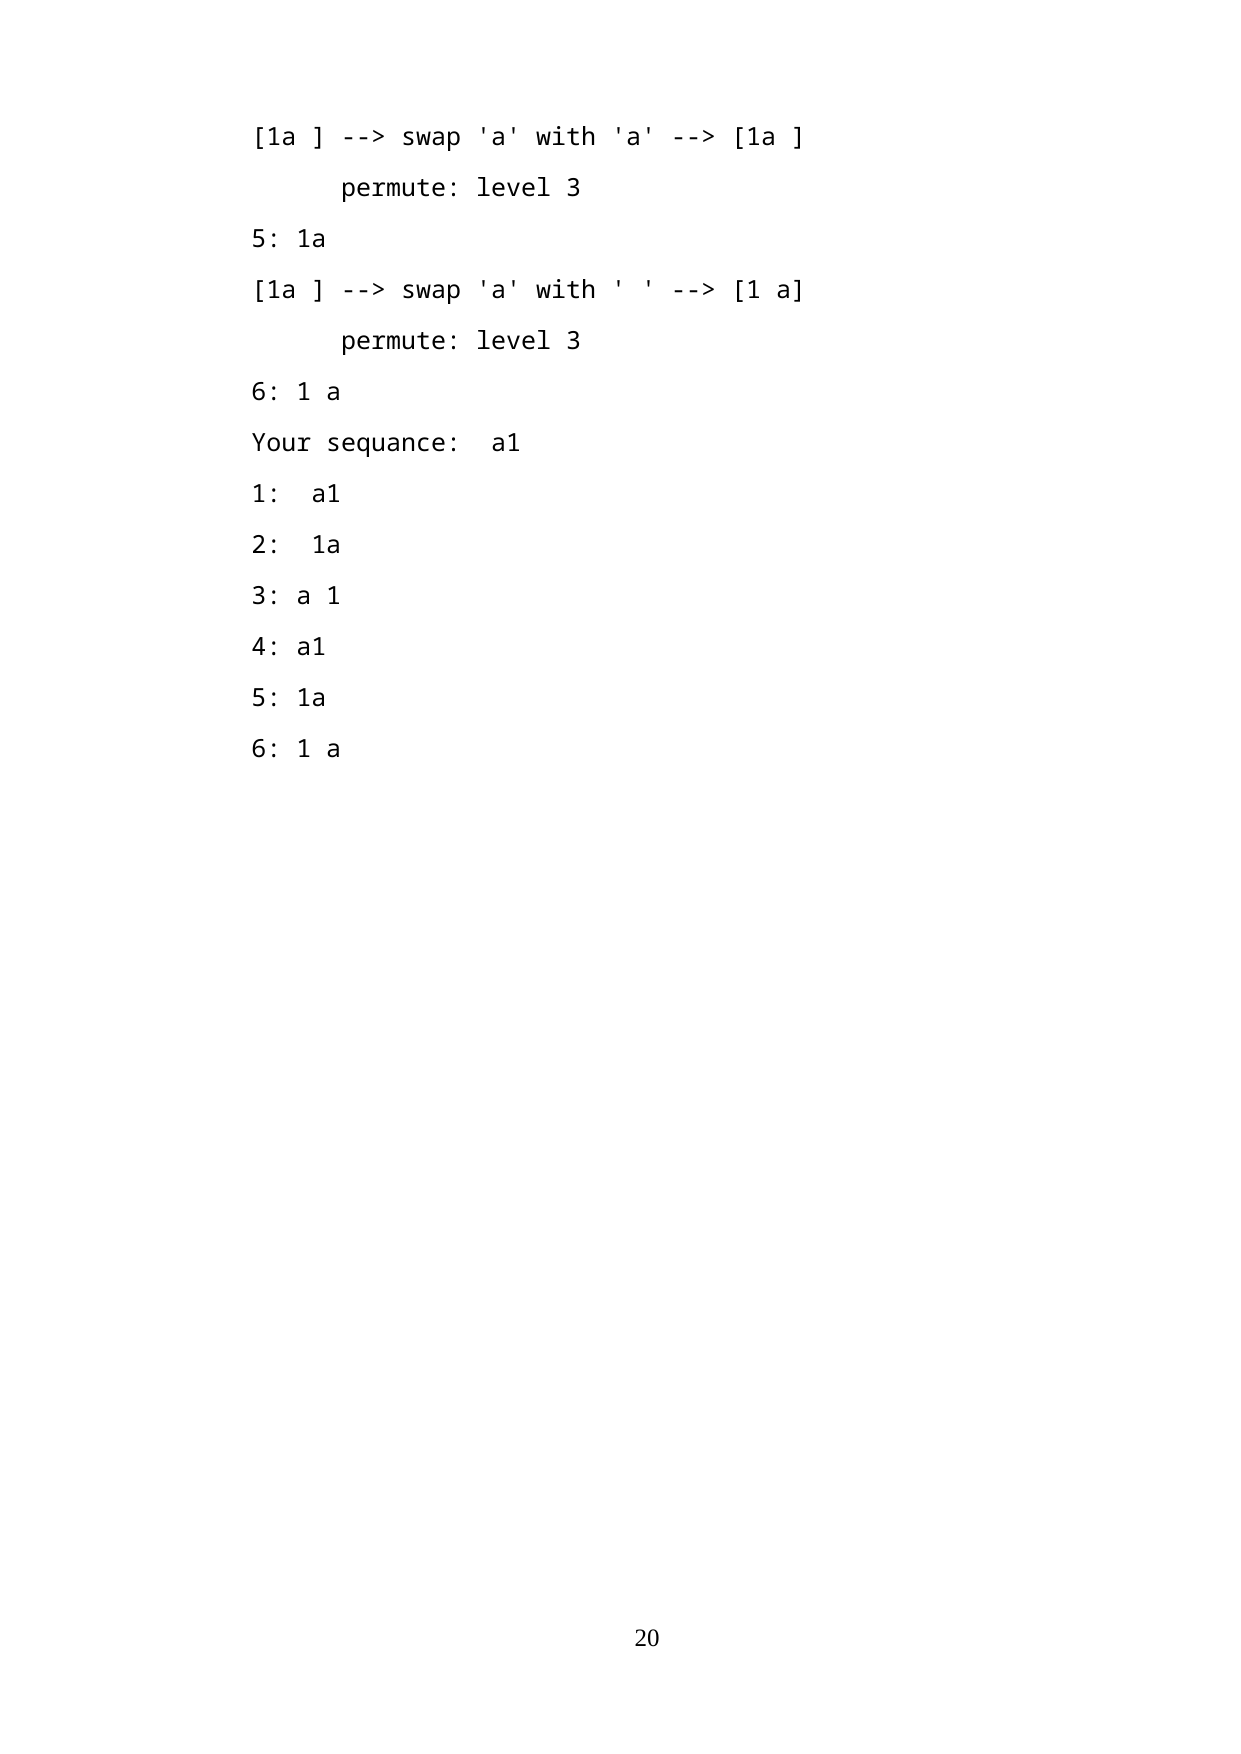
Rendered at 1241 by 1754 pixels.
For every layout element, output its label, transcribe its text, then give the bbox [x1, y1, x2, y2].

text [1a ] --> swap 'a' with ' ' --> [1 a] [177, 271, 1116, 305]
text permute: level 3 [177, 169, 1116, 203]
text 4: a1 [177, 628, 1116, 663]
text 6: 1 a [177, 731, 1116, 765]
text 1: a1 [177, 475, 1116, 509]
text [1a ] --> swap 'a' with 'a' --> [1a ] [177, 118, 1116, 152]
text Your sequance: a1 [177, 424, 1116, 458]
text permute: level 3 [177, 322, 1116, 356]
text 3: a 1 [177, 577, 1116, 612]
text 5: 1a [177, 220, 1116, 254]
text 5: 1a [177, 679, 1116, 714]
text 2: 1a [177, 526, 1116, 561]
text 6: 1 a [177, 373, 1116, 407]
